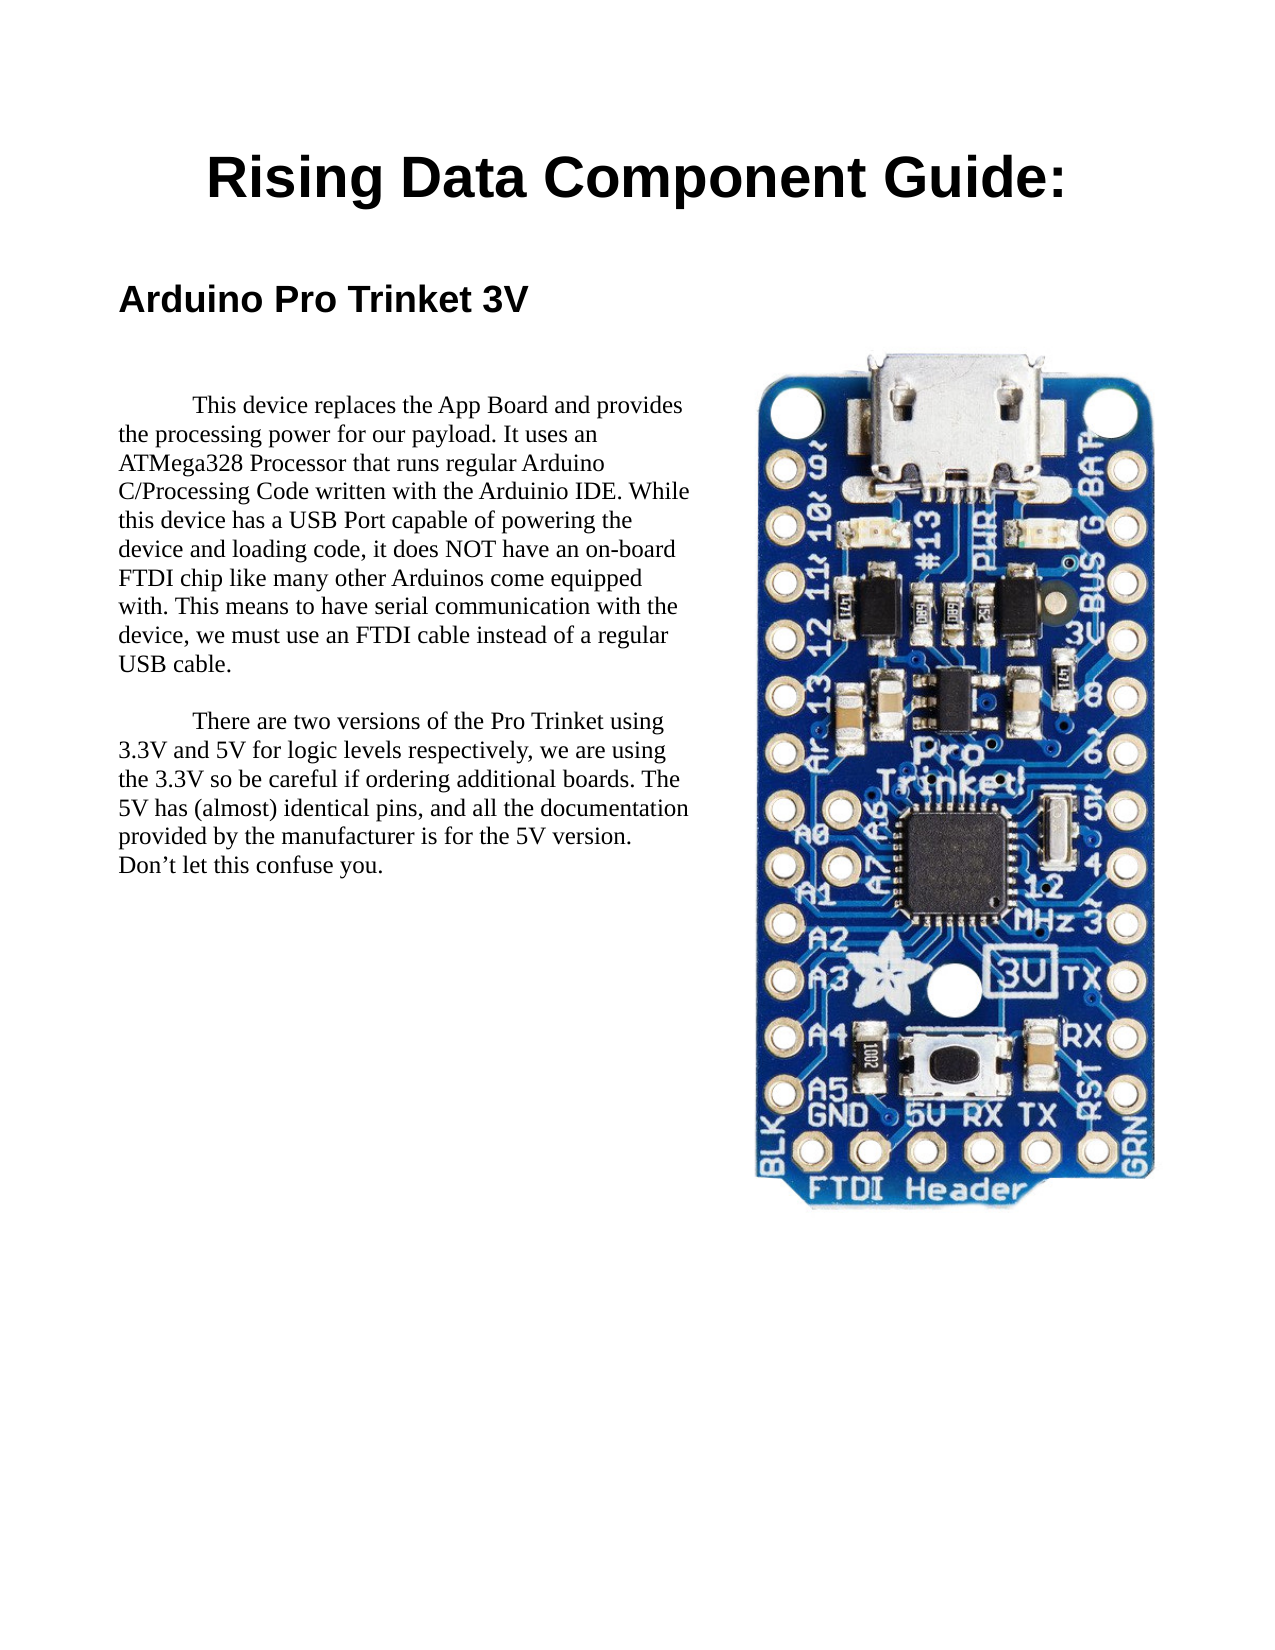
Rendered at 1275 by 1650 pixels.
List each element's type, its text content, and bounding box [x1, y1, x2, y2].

text There are two versions of the Pro Trinket using 3.3V and 5V for logic levels respectively, we are using the 3.3V so be careful if ordering additional boards. The 5V has (almost) identical pins, and all the documentation provided by the manufacturer is for the 5V version. Don’t let this confuse you. [118, 706, 691, 908]
subtitle Arduino Pro Trinket 3V [118, 276, 691, 320]
text This device replaces the App Board and provides the processing power for our payload. It uses an ATMega328 Processor that runs regular Arduino C/Processing Code written with the Arduinio IDE. While this device has a USB Port capable of powering the device and loading code, it does NOT have an on-board FTDI chip like many other Arduinos come equipped with. This means to have serial communication with the device, we must use an FTDI cable instead of a regular USB cable. [118, 333, 691, 678]
picture [691, 262, 1231, 1302]
title Rising Data Component Guide: [118, 143, 1157, 210]
